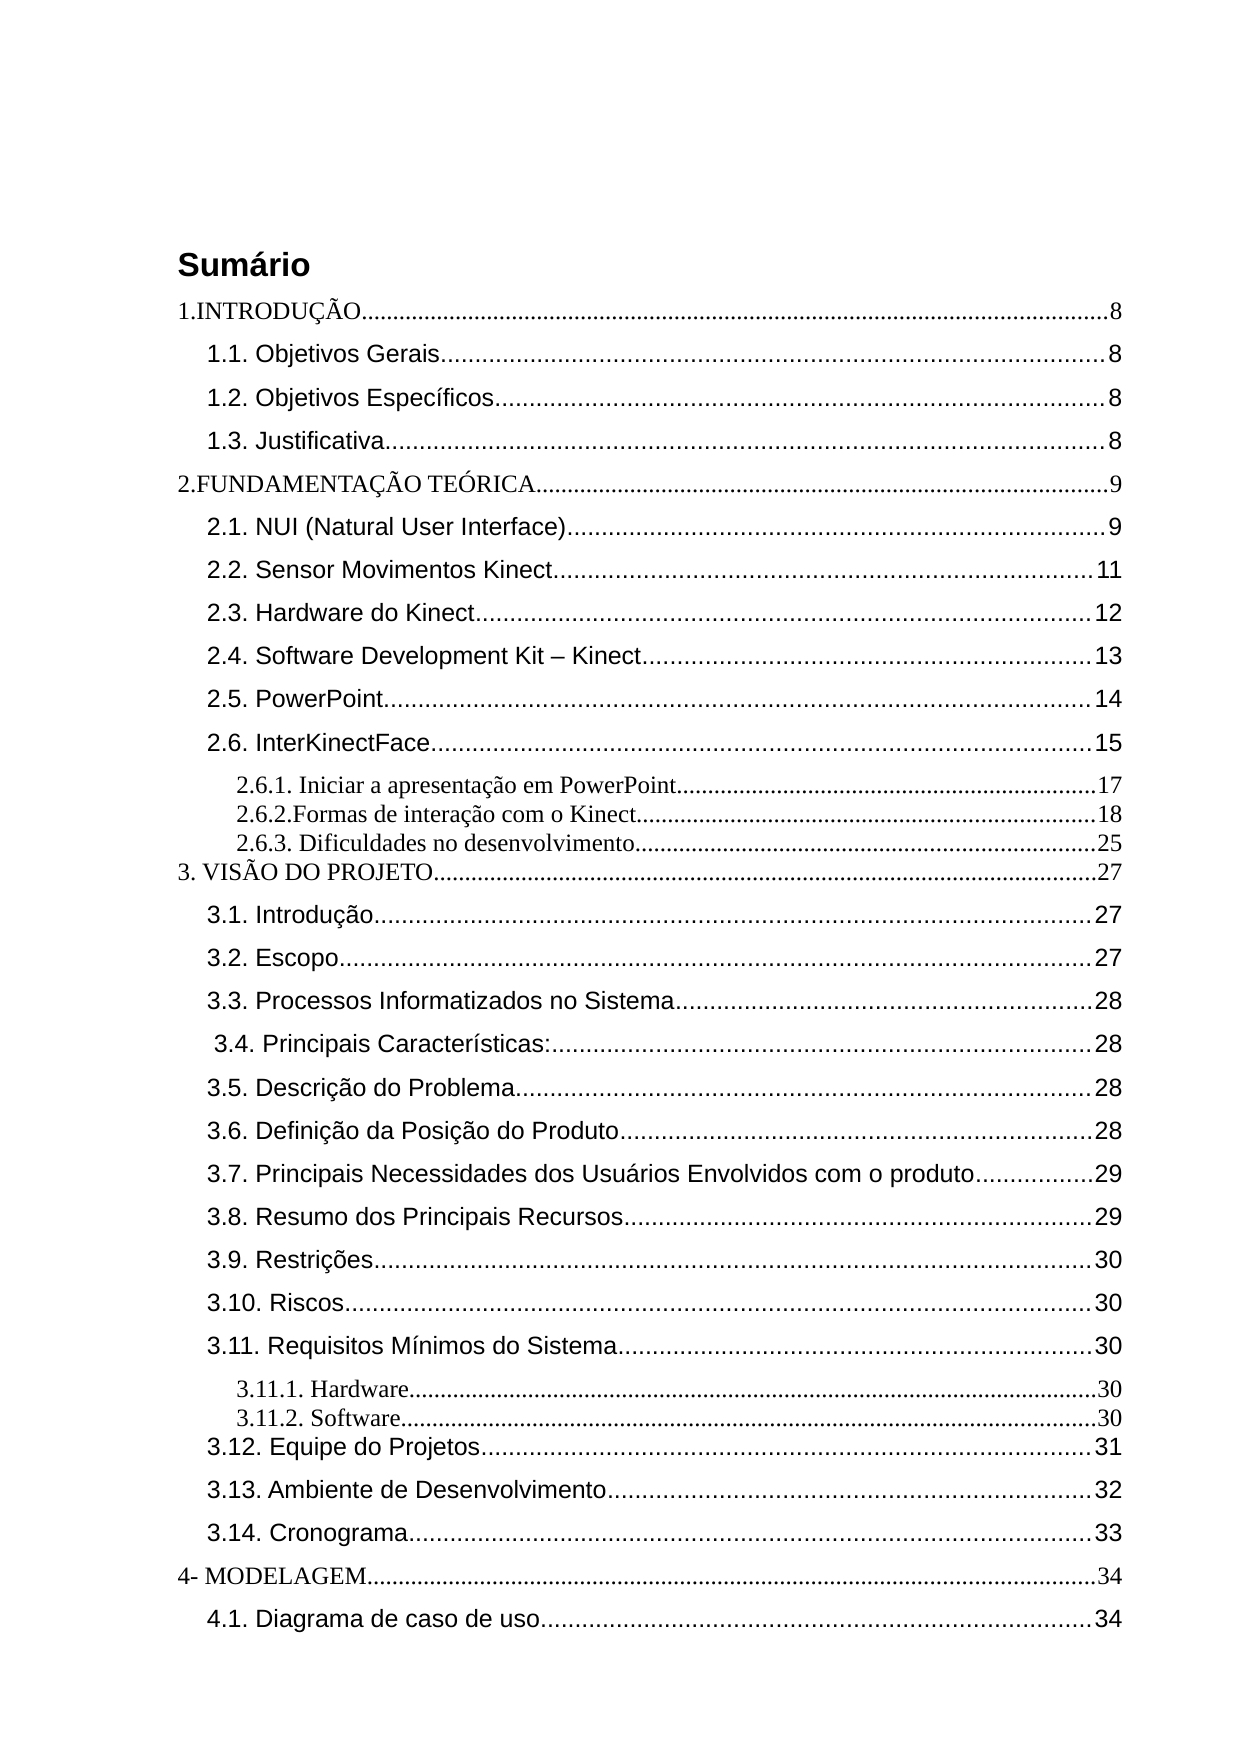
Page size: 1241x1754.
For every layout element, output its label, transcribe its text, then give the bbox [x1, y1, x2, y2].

text 3.1. Introdução 27 [207, 900, 1122, 929]
text 3.12. Equipe do Projetos 31 [207, 1432, 1122, 1461]
text 3.11.2. Software 30 [236, 1403, 1122, 1432]
text 1.1. Objetivos Gerais 8 [207, 339, 1122, 368]
text 1.3. Justificativa 8 [207, 426, 1122, 454]
text 3.3. Processos Informatizados no Sistema 28 [207, 986, 1122, 1015]
text 2.3. Hardware do Kinect 12 [207, 598, 1122, 627]
text 1.INTRODUÇÃO 8 [177, 296, 1122, 325]
text 2.6.2.Formas de interação com o Kinect 18 [236, 799, 1122, 828]
text 2.2. Sensor Movimentos Kinect 11 [207, 555, 1122, 584]
text 2.FUNDAMENTAÇÃO TEÓRICA 9 [177, 469, 1122, 497]
text 2.6.3. Dificuldades no desenvolvimento 25 [236, 828, 1122, 857]
text 2.6. InterKinectFace 15 [207, 727, 1122, 756]
text 3.4. Principais Características: 28 [207, 1029, 1122, 1058]
text 3.11.1. Hardware 30 [236, 1374, 1122, 1403]
text 1.2. Objetivos Específicos 8 [207, 382, 1122, 411]
text 3.14. Cronograma 33 [207, 1518, 1122, 1547]
text 2.4. Software Development Kit – Kinect 13 [207, 641, 1122, 670]
text 3.5. Descrição do Problema 28 [207, 1072, 1122, 1101]
text 3.11. Requisitos Mínimos do Sistema 30 [207, 1331, 1122, 1360]
text 3.9. Restrições 30 [207, 1245, 1122, 1274]
text 4- MODELAGEM 34 [177, 1561, 1122, 1590]
text 3.7. Principais Necessidades dos Usuários Envolvidos com o produto 29 [207, 1159, 1122, 1187]
text 3.6. Definição da Posição do Produto 28 [207, 1116, 1122, 1144]
text 3. VISÃO DO PROJETO 27 [177, 857, 1122, 886]
text 2.5. PowerPoint 14 [207, 684, 1122, 713]
text 3.2. Escopo 27 [207, 943, 1122, 972]
text 3.10. Riscos 30 [207, 1288, 1122, 1317]
text 2.1. NUI (Natural User Interface) 9 [207, 512, 1122, 541]
text 3.13. Ambiente de Desenvolvimento 32 [207, 1475, 1122, 1504]
text 4.1. Diagrama de caso de uso 34 [207, 1604, 1122, 1633]
subtitle Sumário [177, 245, 1122, 284]
text 2.6.1. Iniciar a apresentação em PowerPoint 17 [236, 771, 1122, 799]
text 3.8. Resumo dos Principais Recursos 29 [207, 1202, 1122, 1231]
